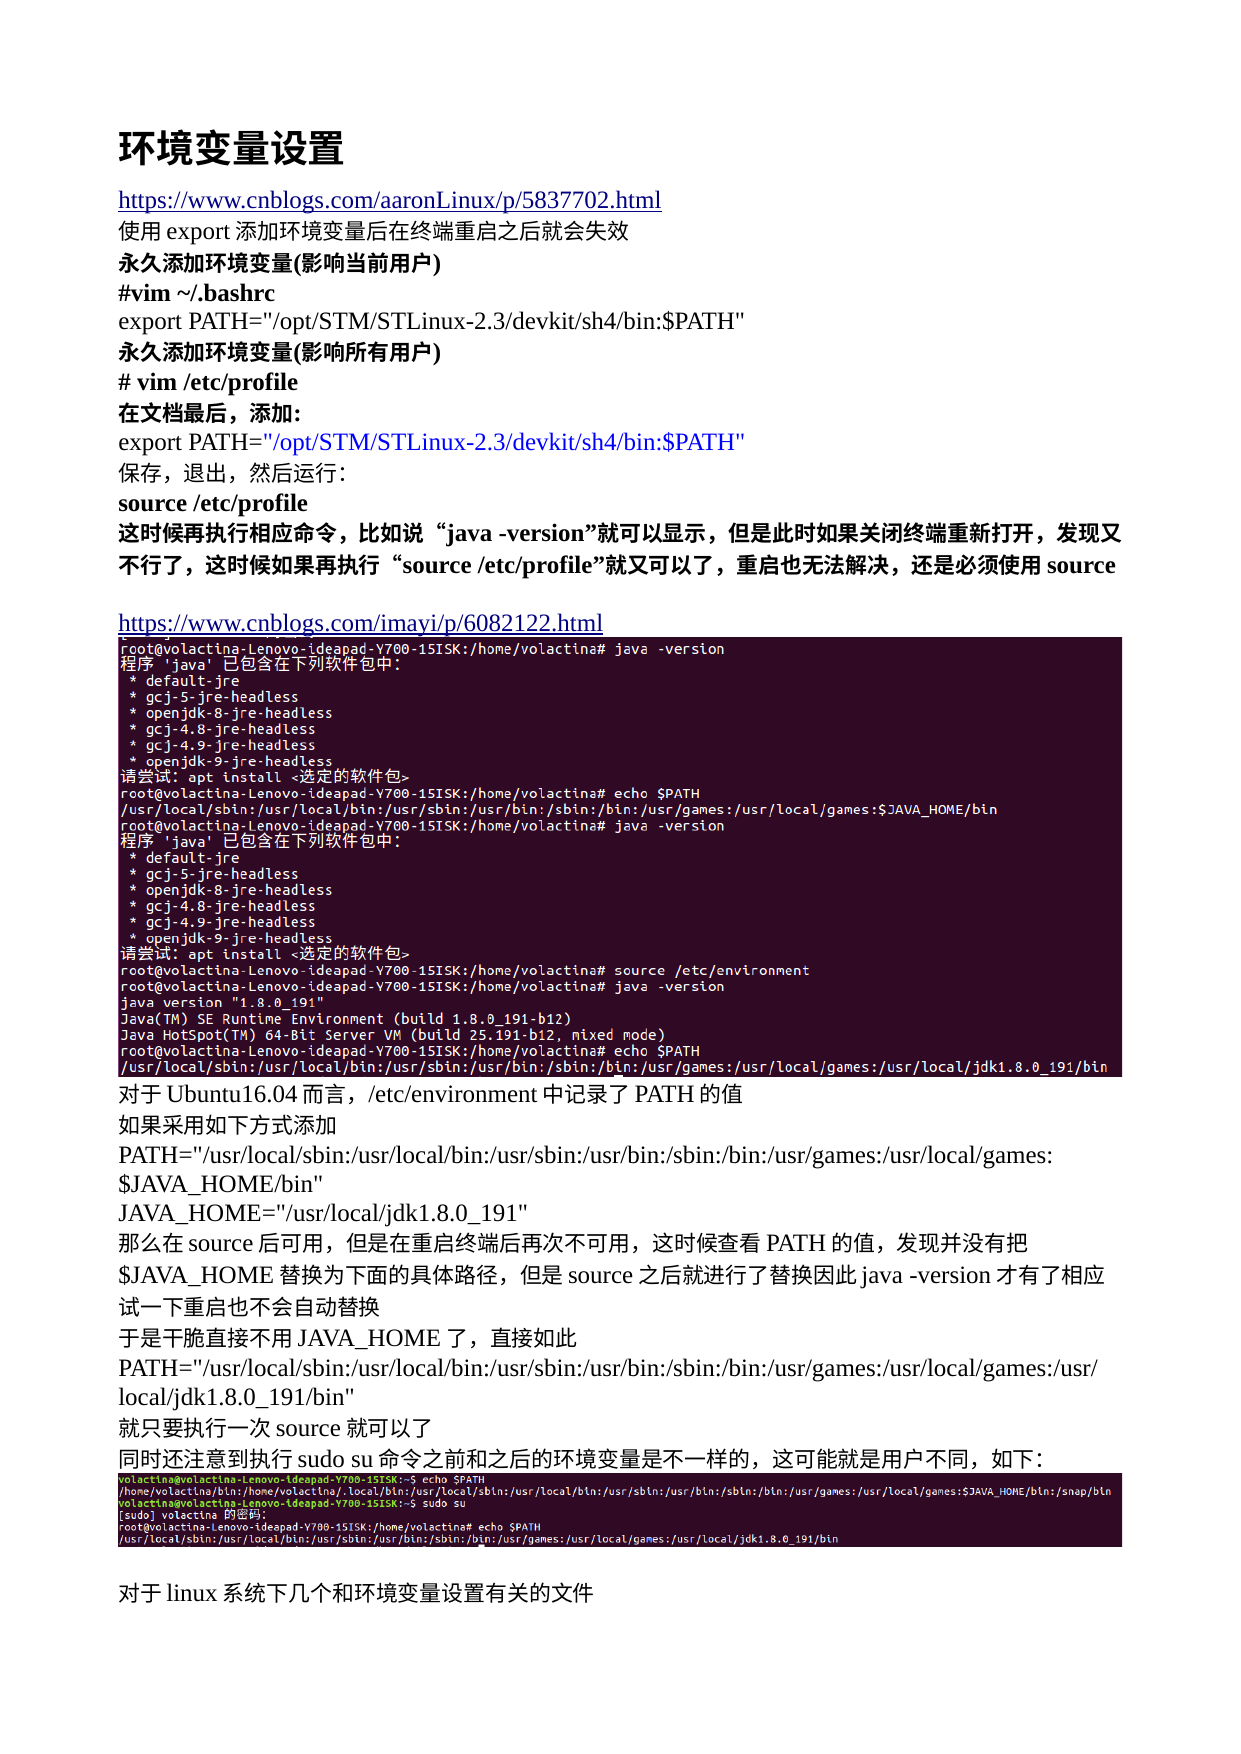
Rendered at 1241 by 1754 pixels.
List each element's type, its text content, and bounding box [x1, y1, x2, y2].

text 于是干脆直接不用JAVA_HOME了，直接如此 [118, 1321, 1122, 1353]
text #vim ~/.bashrc [118, 278, 1122, 306]
text 如果采用如下方式添加 [118, 1108, 1122, 1140]
picture [118, 637, 1123, 1077]
text # vim /etc/profile [118, 367, 1122, 396]
text 永久添加环境变量(影响当前用户) [118, 246, 1122, 278]
text JAVA_HOME="/usr/local/jdk1.8.0_191" [118, 1198, 1122, 1226]
text 保存，退出，然后运行： [118, 456, 1122, 488]
text 永久添加环境变量(影响所有用户) [118, 335, 1122, 367]
text PATH="/usr/local/sbin:/usr/local/bin:/usr/sbin:/usr/bin:/sbin:/bin:/usr/games:/usr/local/games:$JAVA_HOME/bin" [118, 1140, 1122, 1198]
text 对于linux系统下几个和环境变量设置有关的文件 [118, 1576, 1122, 1607]
subtitle 环境变量设置 [118, 118, 1122, 173]
text https://www.cnblogs.com/aaronLinux/p/5837702.html [118, 186, 1122, 214]
text export PATH="/opt/STM/STLinux-2.3/devkit/sh4/bin:$PATH" [118, 306, 1122, 335]
text 这时候再执行相应命令，比如说“java -version”就可以显示，但是此时如果关闭终端重新打开，发现又不行了，这时候如果再执行“source /etc/profile”就又可以了，重启也无法解决，还是必须使用source [118, 516, 1122, 580]
text 使用export添加环境变量后在终端重启之后就会失效 [118, 214, 1122, 246]
text 在文档最后，添加: [118, 396, 1122, 427]
text PATH="/usr/local/sbin:/usr/local/bin:/usr/sbin:/usr/bin:/sbin:/bin:/usr/games:/usr/local/games:/usr/local/jdk1.8.0_191/bin" [118, 1353, 1122, 1411]
text 那么在source后可用，但是在重启终端后再次不可用，这时候查看PATH的值，发现并没有把$JAVA_HOME替换为下面的具体路径，但是source之后就进行了替换因此java -version才有了相应 [118, 1226, 1122, 1290]
text 就只要执行一次source就可以了 [118, 1411, 1122, 1442]
text source /etc/profile [118, 488, 1122, 516]
text export PATH="/opt/STM/STLinux-2.3/devkit/sh4/bin:$PATH" [118, 427, 1122, 456]
text 试一下重启也不会自动替换 [118, 1290, 1122, 1321]
text https://www.cnblogs.com/imayi/p/6082122.html [118, 608, 1122, 637]
text 对于Ubuntu16.04而言，/etc/environment中记录了PATH的值 [118, 1077, 1122, 1108]
picture [118, 1473, 1123, 1547]
text 同时还注意到执行sudo su命令之前和之后的环境变量是不一样的，这可能就是用户不同，如下： [118, 1442, 1122, 1473]
